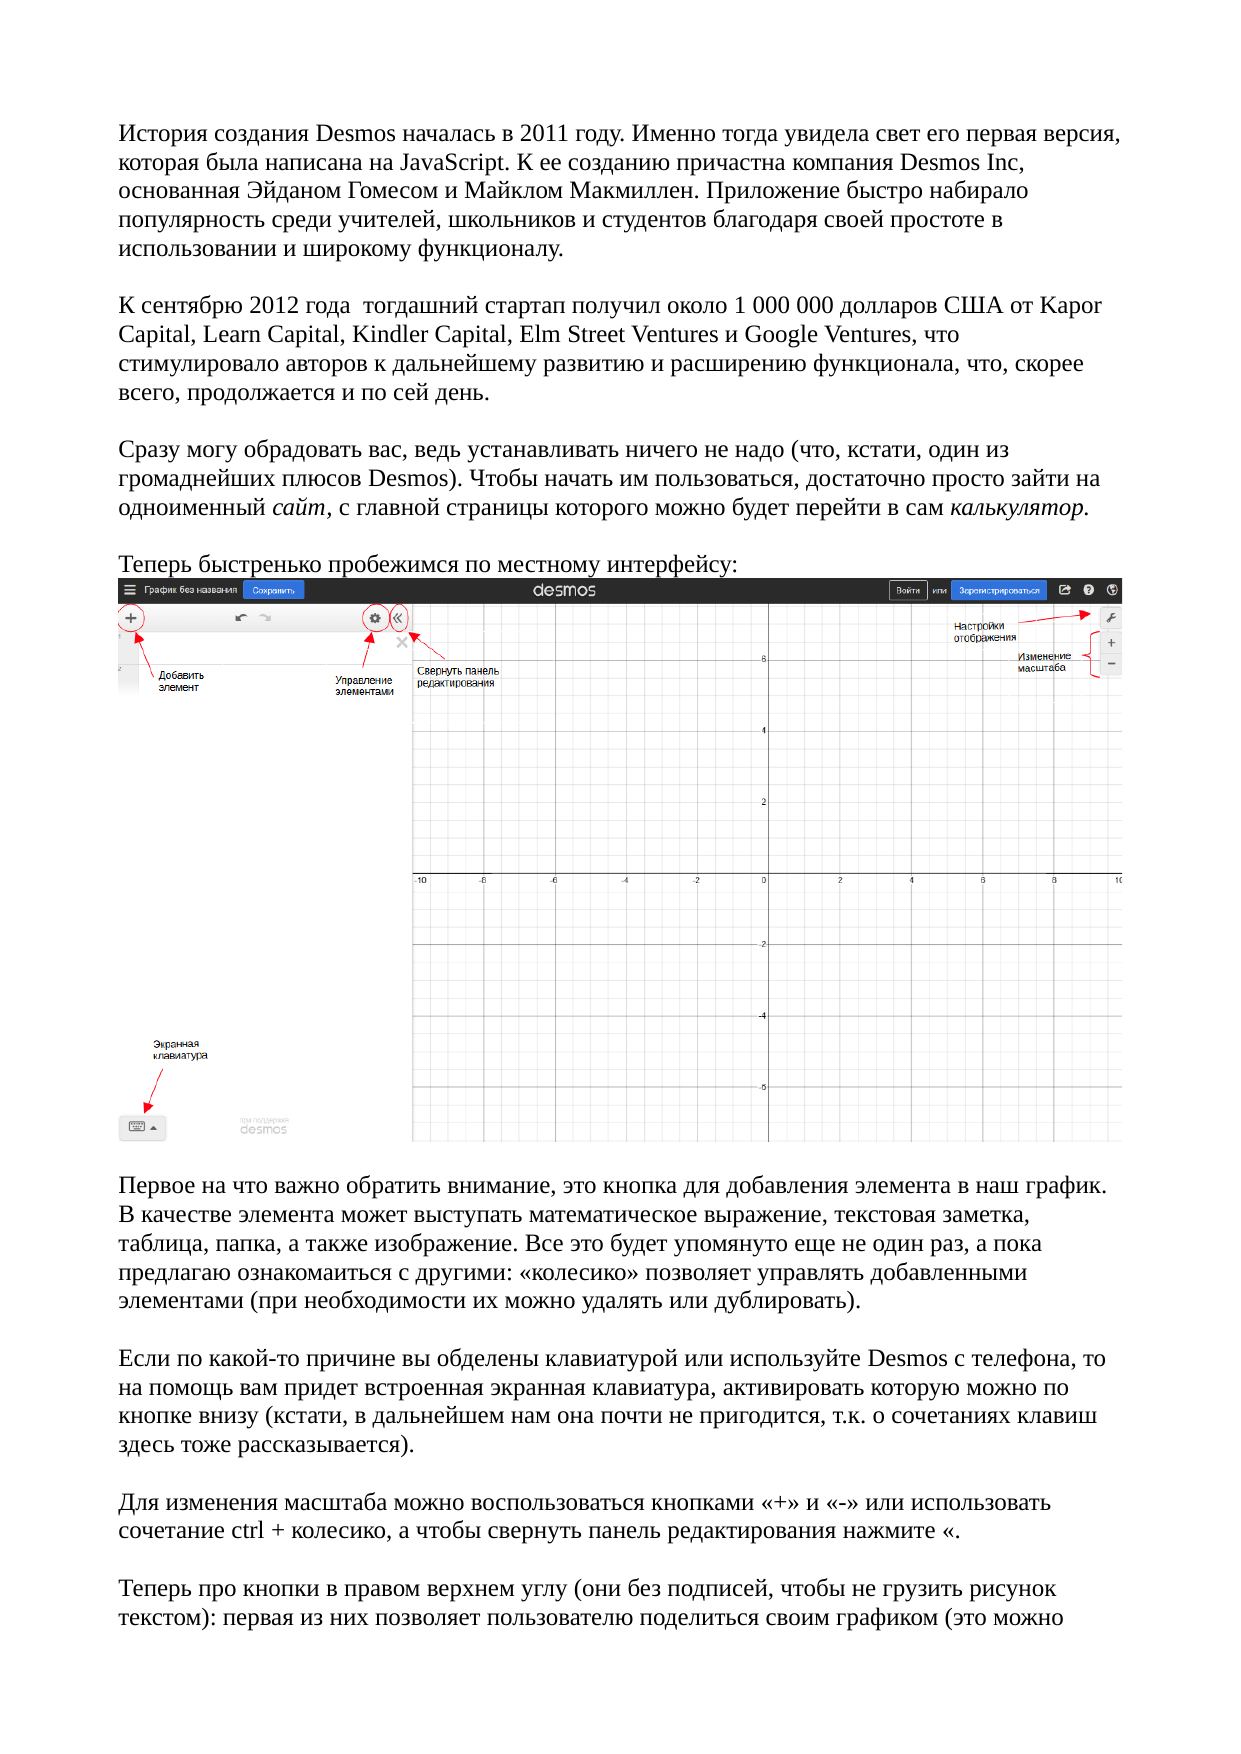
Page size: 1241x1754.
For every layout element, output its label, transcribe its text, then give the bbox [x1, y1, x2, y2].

text Сразу могу обрадовать вас, ведь устанавливать ничего не надо (что, кстати, один из громаднейших плюсов Desmos). Чтобы начать им пользоваться, достаточно просто зайти на одноименный сайт, с главной страницы которого можно будет перейти в сам калькулятор. [118, 434, 1122, 521]
text Для изменения масштаба можно воспользоваться кнопками «+» и «-» или использовать сочетание ctrl + колесико, а чтобы свернуть панель редактирования нажмите «. [118, 1487, 1122, 1544]
text История создания Desmos началась в 2011 году. Именно тогда увидела свет его первая версия, которая была написана на JavaScript. К ее созданию причастна компания Desmos Inc, основанная Эйданом Гомесом и Майклом Макмиллен. Приложение быстро набирало популярность среди учителей, школьников и студентов благодаря своей простоте в использовании и широкому функционалу. [118, 118, 1122, 262]
text Теперь про кнопки в правом верхнем углу (они без подписей, чтобы не грузить рисунок текстом): первая из них позволяет пользователю поделиться своим графиком (это можно [118, 1573, 1122, 1631]
text К сентябрю 2012 года тогдашний стартап получил около 1 000 000 долларов США от Kapor Capital, Learn Capital, Kindler Capital, Elm Street Ventures и Google Ventures, что стимулировало авторов к дальнейшему развитию и расширению функционала, что, скорее всего, продолжается и по сей день. [118, 291, 1122, 406]
text Теперь быстренько пробежимся по местному интерфейсу: [118, 549, 1122, 578]
picture [118, 578, 1123, 1142]
text Первое на что важно обратить внимание, это кнопка для добавления элемента в наш график. В качестве элемента может выступать математическое выражение, текстовая заметка, таблица, папка, а также изображение. Все это будет упомянуто еще не один раз, а пока предлагаю ознакомаиться с другими: «колесико» позволяет управлять добавленными элементами (при необходимости их можно удалять или дублировать). [118, 1171, 1122, 1314]
text Если по какой-то причине вы обделены клавиатурой или используйте Desmos c телефона, то на помощь вам придет встроенная экранная клавиатура, активировать которую можно по кнопке внизу (кстати, в дальнейшем нам она почти не пригодится, т.к. о сочетаниях клавиш здесь тоже рассказывается). [118, 1343, 1122, 1458]
